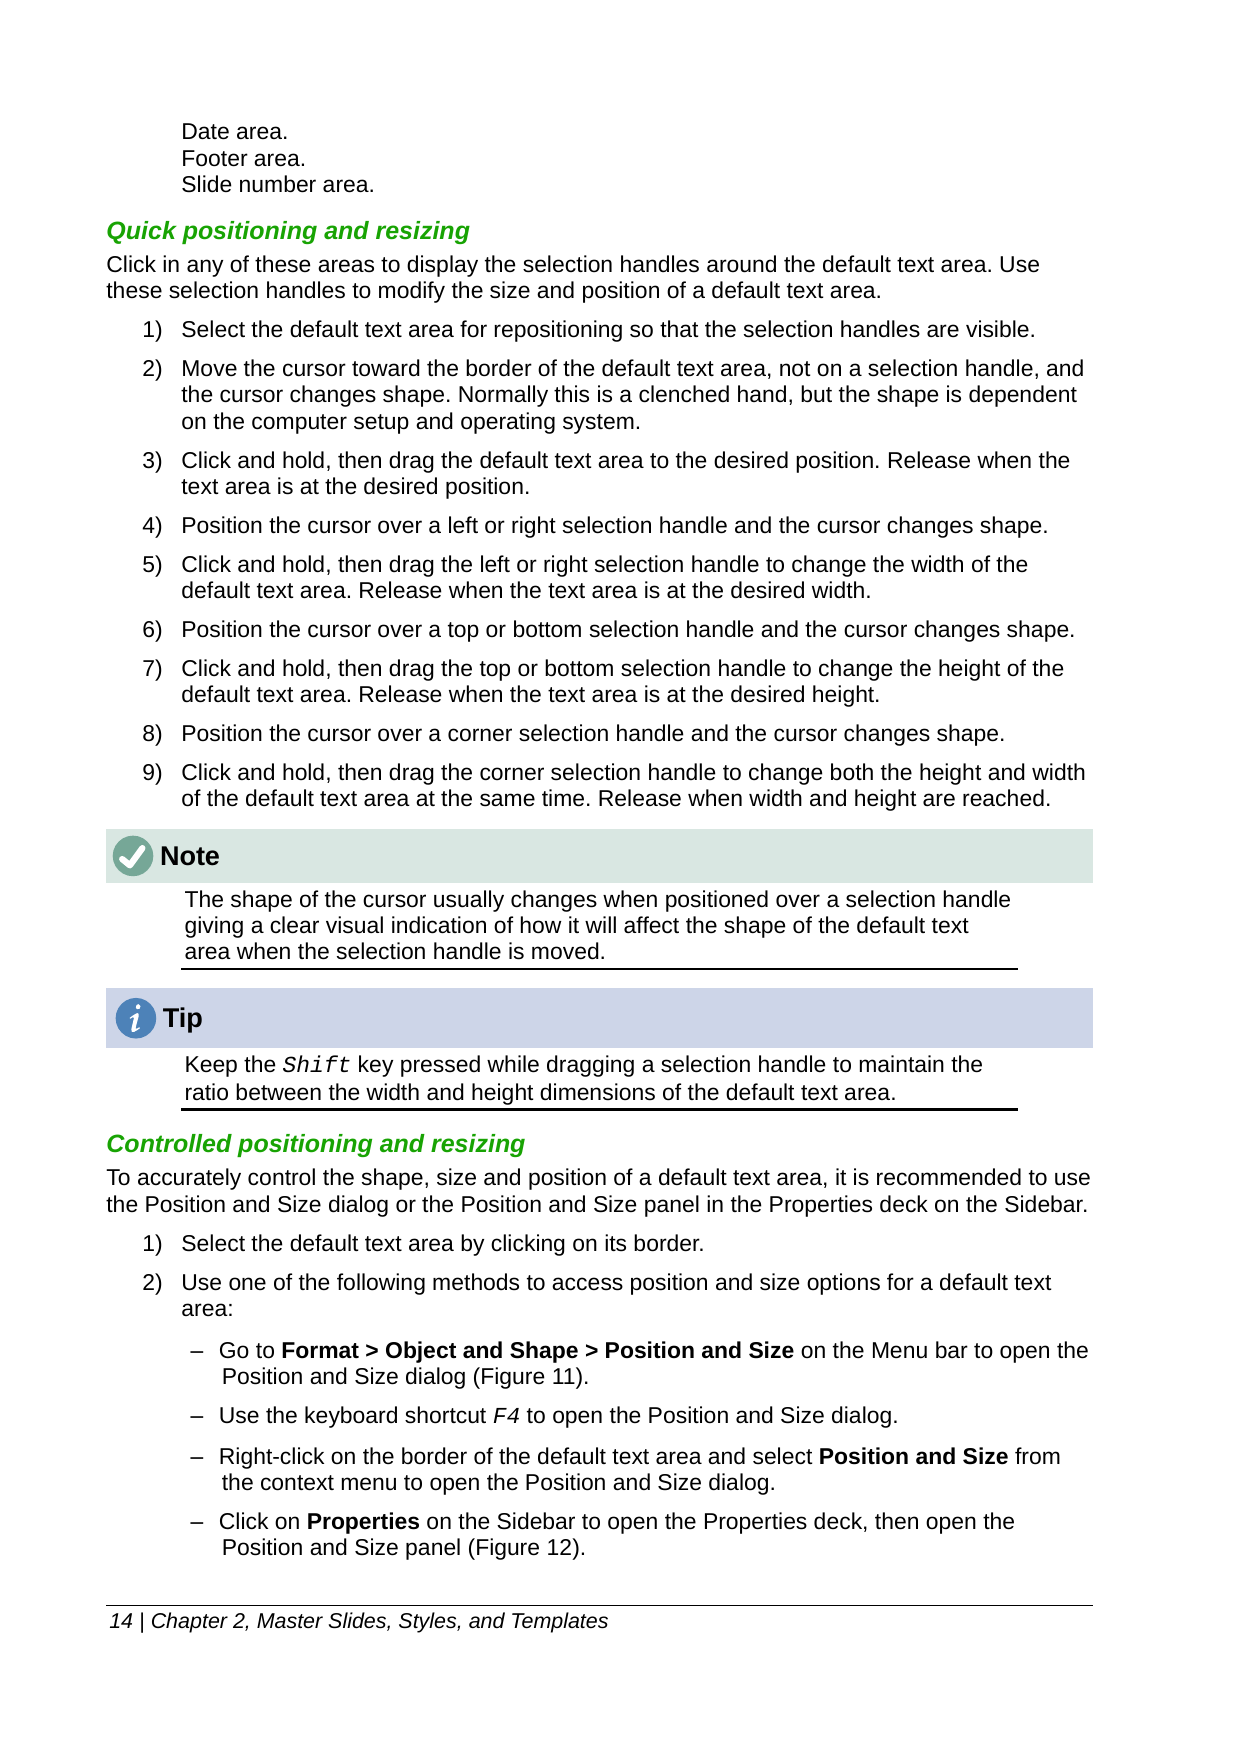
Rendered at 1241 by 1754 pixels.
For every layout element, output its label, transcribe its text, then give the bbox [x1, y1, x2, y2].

list Slide number area. [181, 171, 1093, 197]
list Footer area. [181, 144, 1093, 171]
text To accurately control the shape, size and position of a default text area, it is recommended to use the Position and Size dialog or the Position and Size panel in the Properties deck on the Sidebar. [106, 1164, 1093, 1217]
list Right-click on the border of the default text area and select Position and Size from the context menu to open the Position and Size dialog. [187, 1440, 1093, 1495]
list Use one of the following methods to access position and size options for a default text area: [162, 1268, 1093, 1321]
list Move the cursor toward the border of the default text area, not on a selection handle, and the cursor changes shape. Normally this is a clenched hand, but the shape is dependent on the computer setup and operating system. [162, 355, 1093, 434]
list Click and hold, then drag the top or bottom selection handle to change the height of the default text area. Release when the text area is at the desired height. [162, 655, 1093, 707]
subtitle Controlled positioning and resizing [106, 1129, 1093, 1158]
list Date area. [181, 118, 1093, 144]
list Position the cursor over a top or bottom selection handle and the cursor changes shape. [162, 616, 1093, 642]
list Position the cursor over a corner selection handle and the cursor changes shape. [162, 720, 1093, 746]
list Click and hold, then drag the default text area to the desired position. Release when the text area is at the desired position. [162, 447, 1093, 499]
text Keep the Shift key pressed while dragging a selection handle to maintain the ratio between the width and height dimensions of the default text area. [181, 1048, 1018, 1108]
list Use the keyboard shortcut F4 to open the Position and Size dialog. [187, 1399, 1093, 1430]
list Position the cursor over a left or right selection handle and the cursor changes shape. [162, 512, 1093, 538]
list Click and hold, then drag the corner selection handle to change both the height and width of the default text area at the same time. Release when width and height are reached. [162, 759, 1093, 811]
list Select the default text area by clicking on its border. [162, 1229, 1093, 1256]
text Click in any of these areas to display the selection handles around the default text area. Use these selection handles to modify the size and position of a default text area. [106, 251, 1093, 304]
subtitle Note [106, 829, 1093, 883]
subtitle Tip [106, 988, 1093, 1048]
list Go to Format > Object and Shape > Position and Size on the Menu bar to open the Position and Size dialog (Figure 11). [187, 1334, 1093, 1389]
text The shape of the cursor usually changes when positioned over a selection handle giving a clear visual indication of how it will affect the shape of the default text area when the selection handle is moved. [181, 883, 1018, 968]
list Select the default text area for repositioning so that the selection handles are visible. [162, 316, 1093, 342]
list Click on Properties on the Sidebar to open the Properties deck, then open the Position and Size panel (Figure 12). [187, 1505, 1093, 1563]
list Click and hold, then drag the left or right selection handle to change the width of the default text area. Release when the text area is at the desired width. [162, 551, 1093, 603]
subtitle Quick positioning and resizing [106, 216, 1093, 245]
